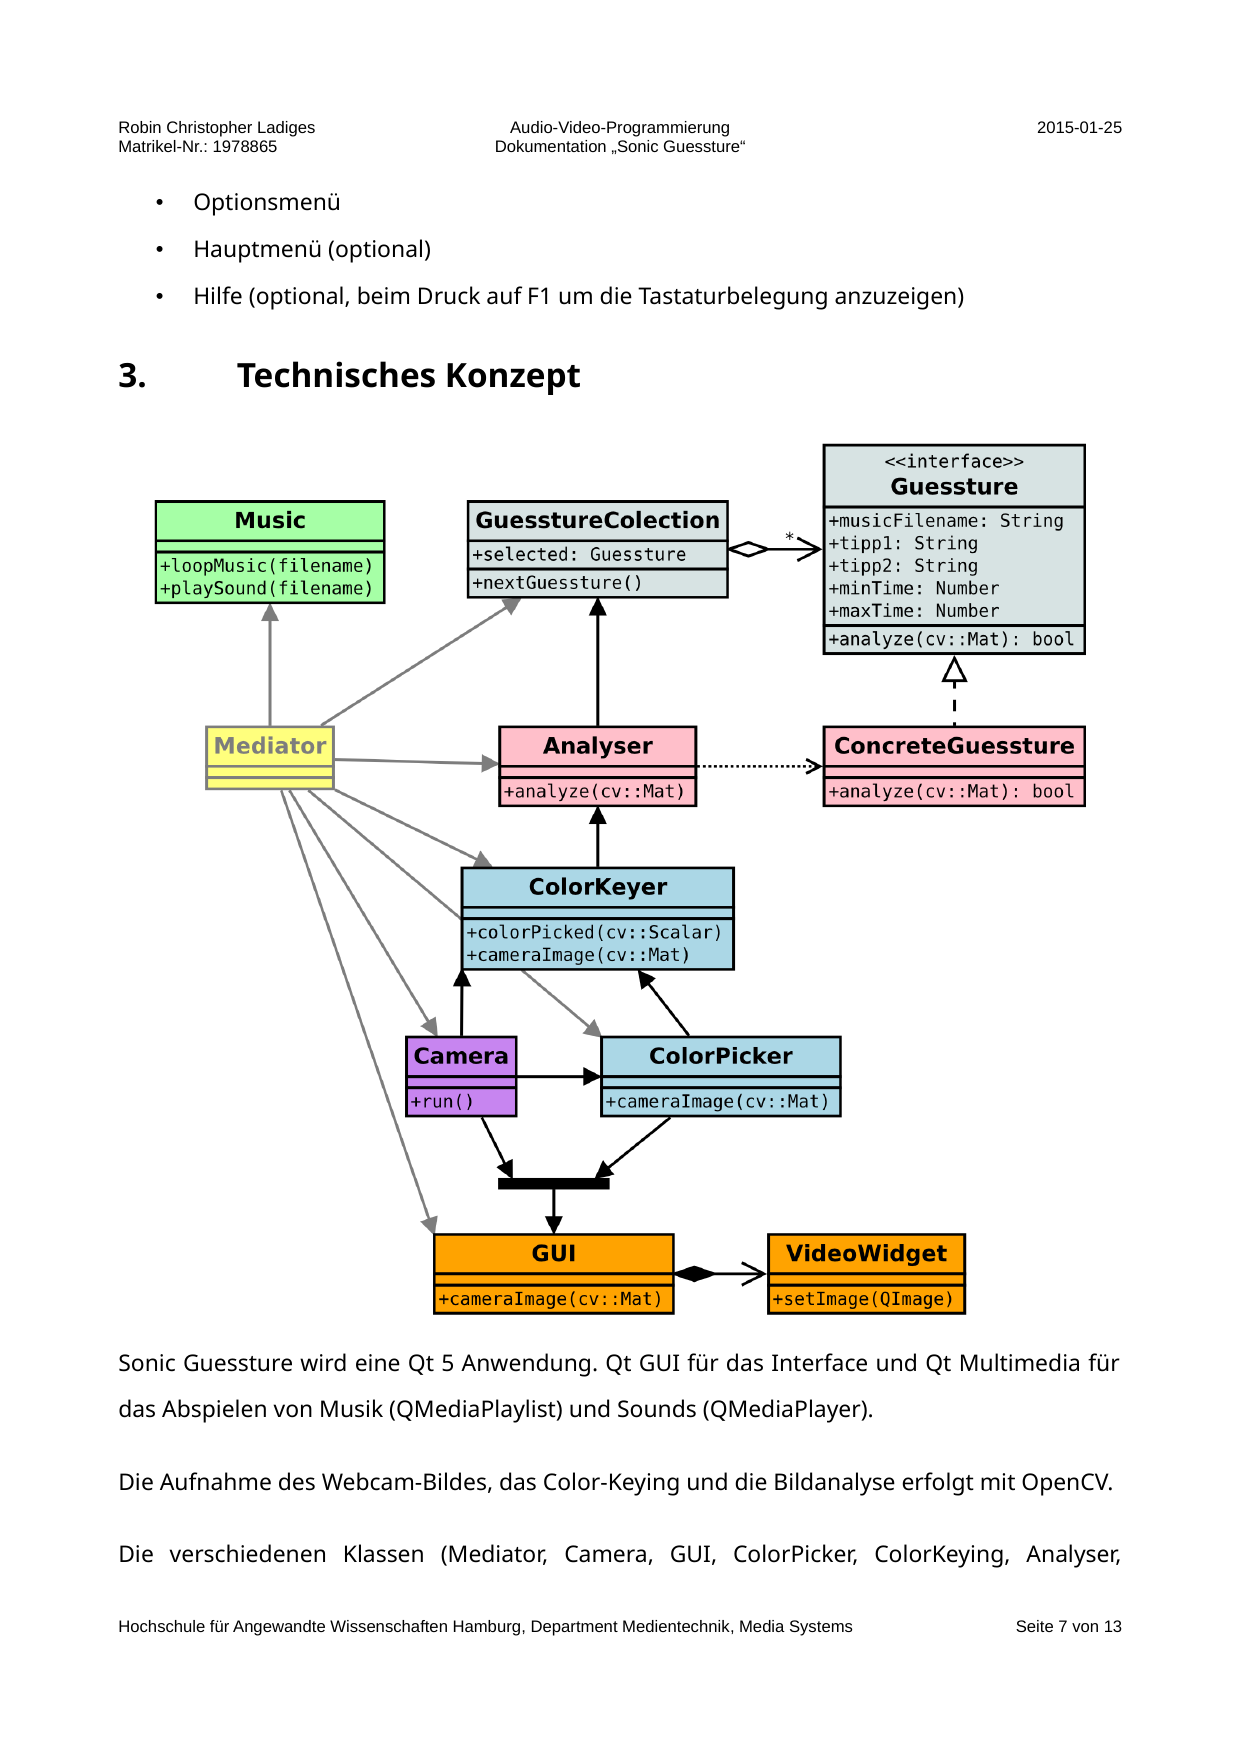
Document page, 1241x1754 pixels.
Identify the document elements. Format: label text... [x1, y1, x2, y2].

subtitle 3. Technisches Konzept [118, 352, 1122, 398]
picture [143, 432, 1097, 1330]
list Optionsmenü [156, 186, 1122, 217]
text Sonic Guessture wird eine Qt 5 Anwendung. Qt GUI für das Interface und Qt Multimedia für das Abspielen von Musik (QMediaPlaylist) und Sounds (QMediaPlayer). [118, 1346, 1122, 1424]
list Hilfe (optional, beim Druck auf F1 um die Tastaturbelegung anzuzeigen) [156, 280, 1122, 311]
text Die verschiedenen Klassen (Mediator, Camera, GUI, ColorPicker, ColorKeying, Analyser, [118, 1538, 1122, 1569]
text Die Aufnahme des Webcam-Bildes, das Color-Keying und die Bildanalyse erfolgt mit OpenCV. [118, 1466, 1122, 1497]
list Hauptmenü (optional) [156, 233, 1122, 264]
